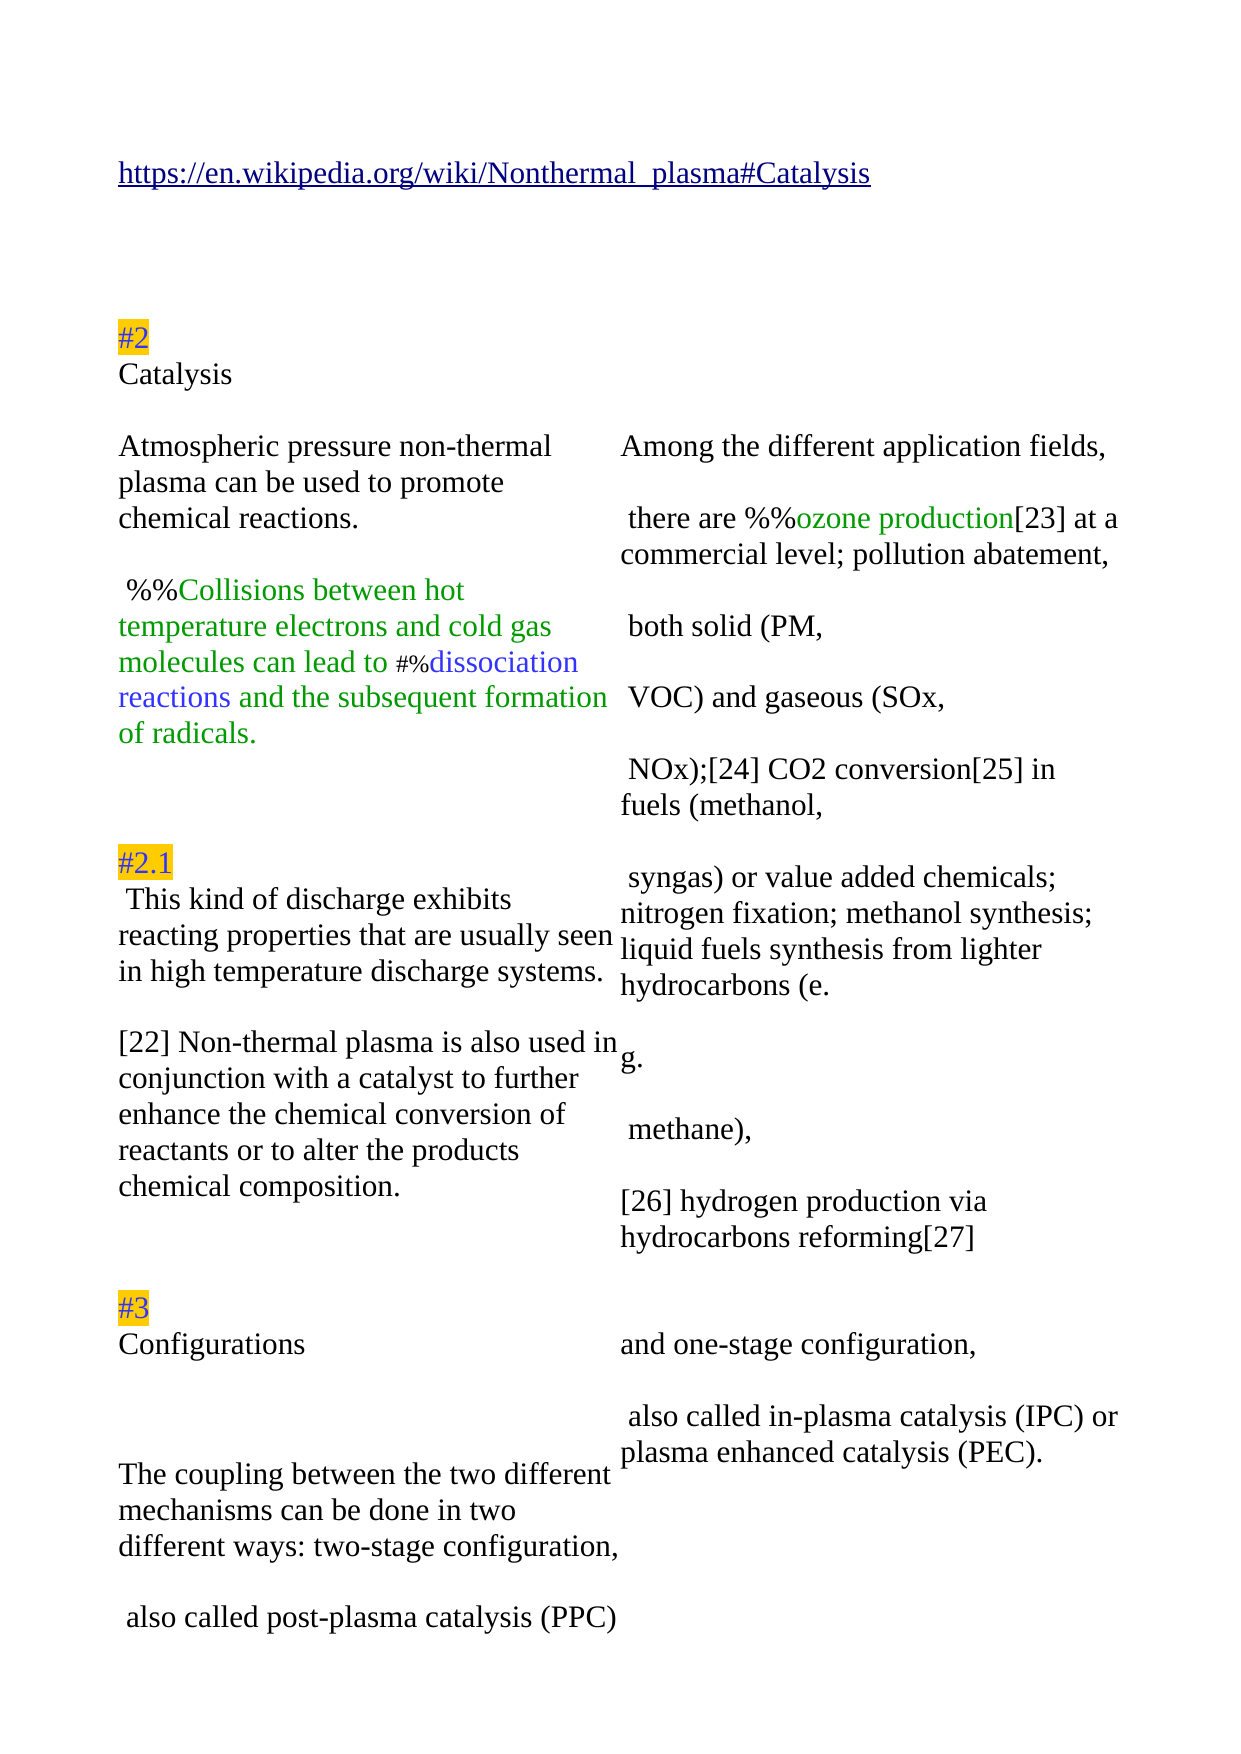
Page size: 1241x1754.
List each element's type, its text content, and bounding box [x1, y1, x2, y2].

text https://en.wikipedia.org/wiki/Nonthermal_plasma#Catalysis [118, 154, 1122, 190]
text syngas) or value added chemicals; nitrogen fixation; methanol synthesis; liquid fuels synthesis from lighter hydrocarbons (e. [620, 858, 1122, 1002]
text also called in-plasma catalysis (IPC) or plasma enhanced catalysis (PEC). [620, 1397, 1122, 1469]
text Catalysis [118, 355, 620, 391]
text #3 [118, 1290, 1122, 1326]
text NOx);[24] CO2 conversion[25] in fuels (methanol, [620, 751, 1122, 822]
text This kind of discharge exhibits reacting properties that are usually seen in high temperature discharge systems. [118, 880, 620, 988]
text VOC) and gaseous (SOx, [620, 679, 1122, 715]
text Configurations [118, 1326, 620, 1362]
text [26] hydrogen production via hydrocarbons reforming[27] [620, 1182, 1122, 1254]
text Atmospheric pressure non-thermal plasma can be used to promote chemical reactions. [118, 427, 620, 535]
text g. [620, 1038, 1122, 1074]
text and one-stage configuration, [620, 1326, 1122, 1362]
text also called post-plasma catalysis (PPC) [118, 1599, 620, 1635]
text both solid (PM, [620, 607, 1122, 643]
text The coupling between the two different mechanisms can be done in two different ways: two-stage configuration, [118, 1455, 620, 1563]
text Among the different application fields, [620, 427, 1122, 463]
text [22] Non-thermal plasma is also used in conjunction with a catalyst to further enhance the chemical conversion of reactants or to alter the products chemical composition. [118, 1024, 620, 1203]
text %%Collisions between hot temperature electrons and cold gas molecules can lead to #%dissociation reactions and the subsequent formation of radicals. [118, 571, 620, 751]
text there are %%ozone production[23] at a commercial level; pollution abatement, [620, 499, 1122, 571]
text methane), [620, 1110, 1122, 1146]
text #2 [118, 319, 1122, 355]
text #2.1 [118, 844, 620, 880]
